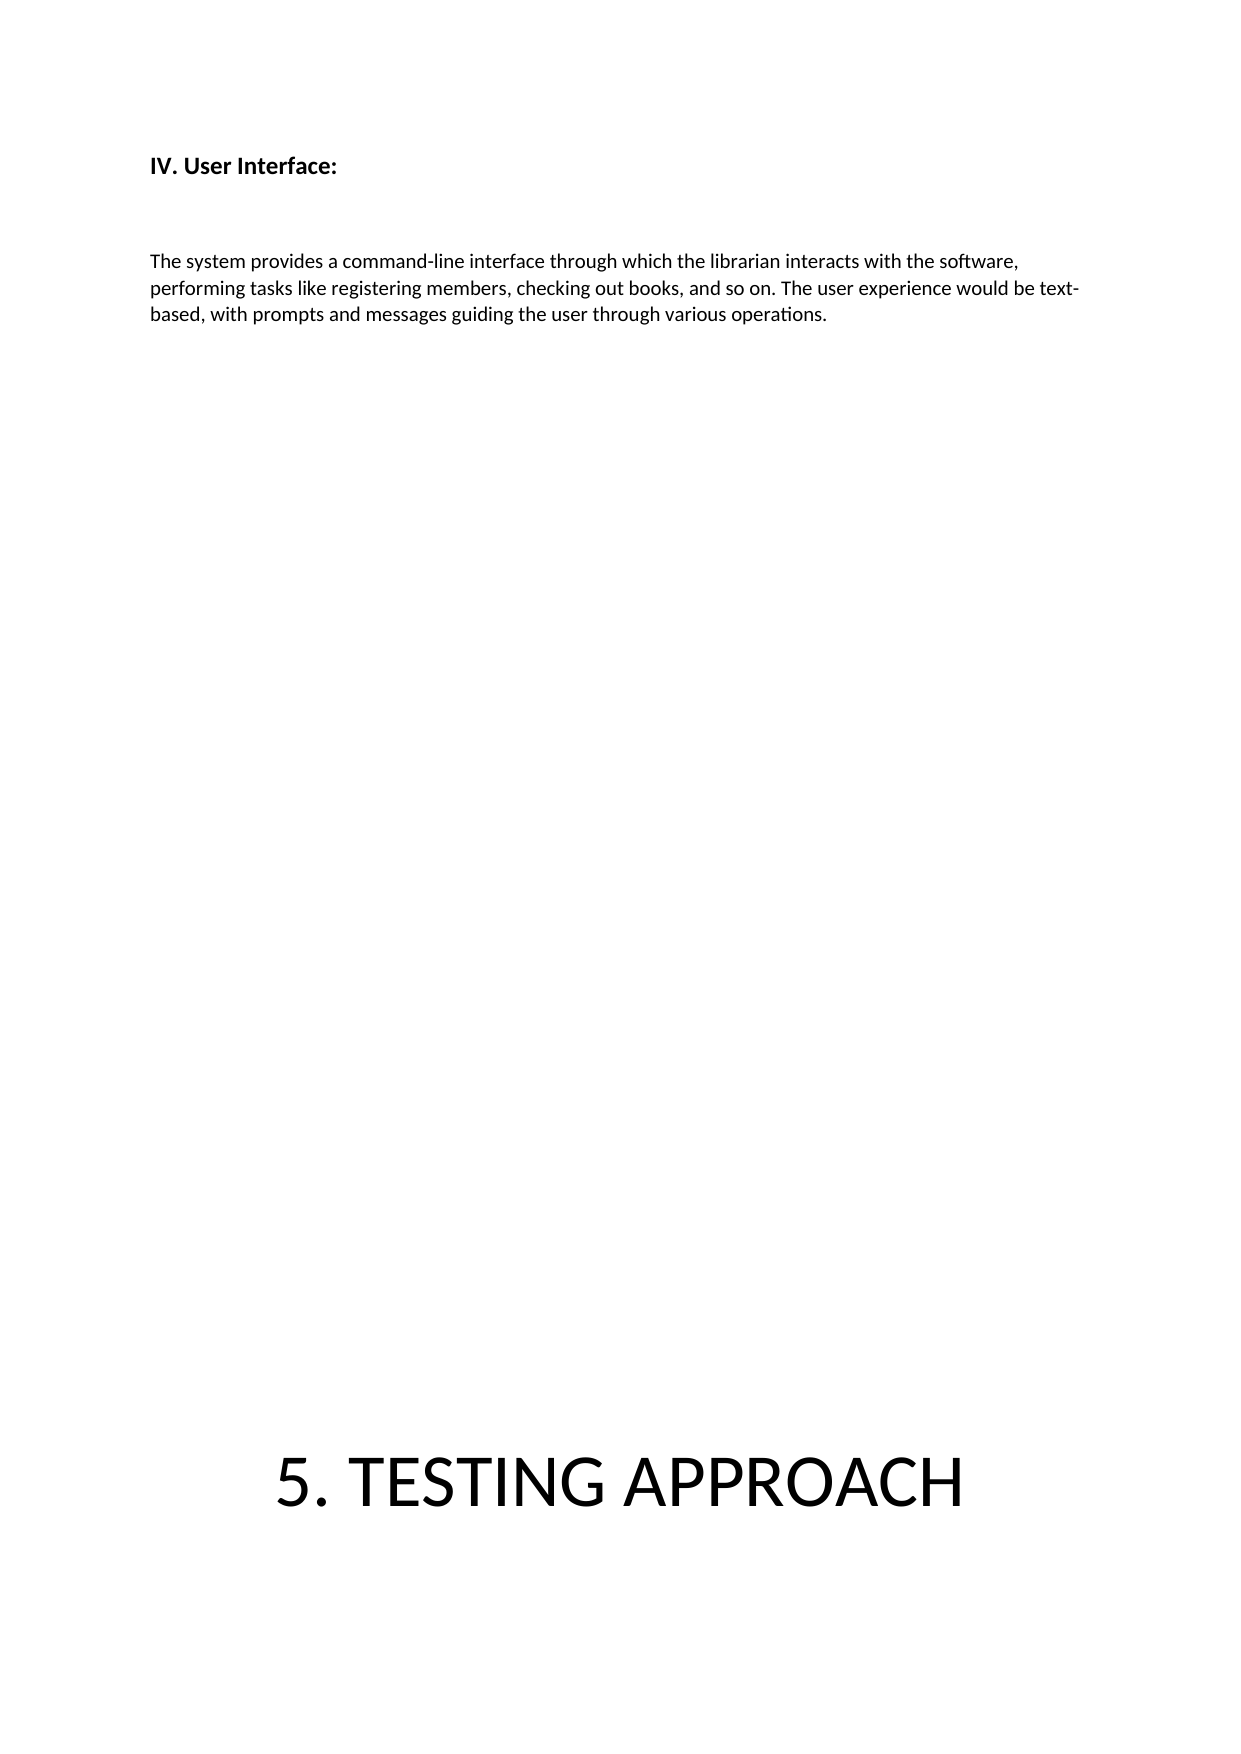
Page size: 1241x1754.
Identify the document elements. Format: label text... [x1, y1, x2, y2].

text 5. TESTING APPROACH [150, 1434, 1090, 1525]
text IV. User Interface: [150, 150, 1090, 181]
text The system provides a command-line interface through which the librarian interacts with the software, performing tasks like registering members, checking out books, and so on. The user experience would be text-based, with prompts and messages guiding the user through various operations. [150, 248, 1090, 327]
